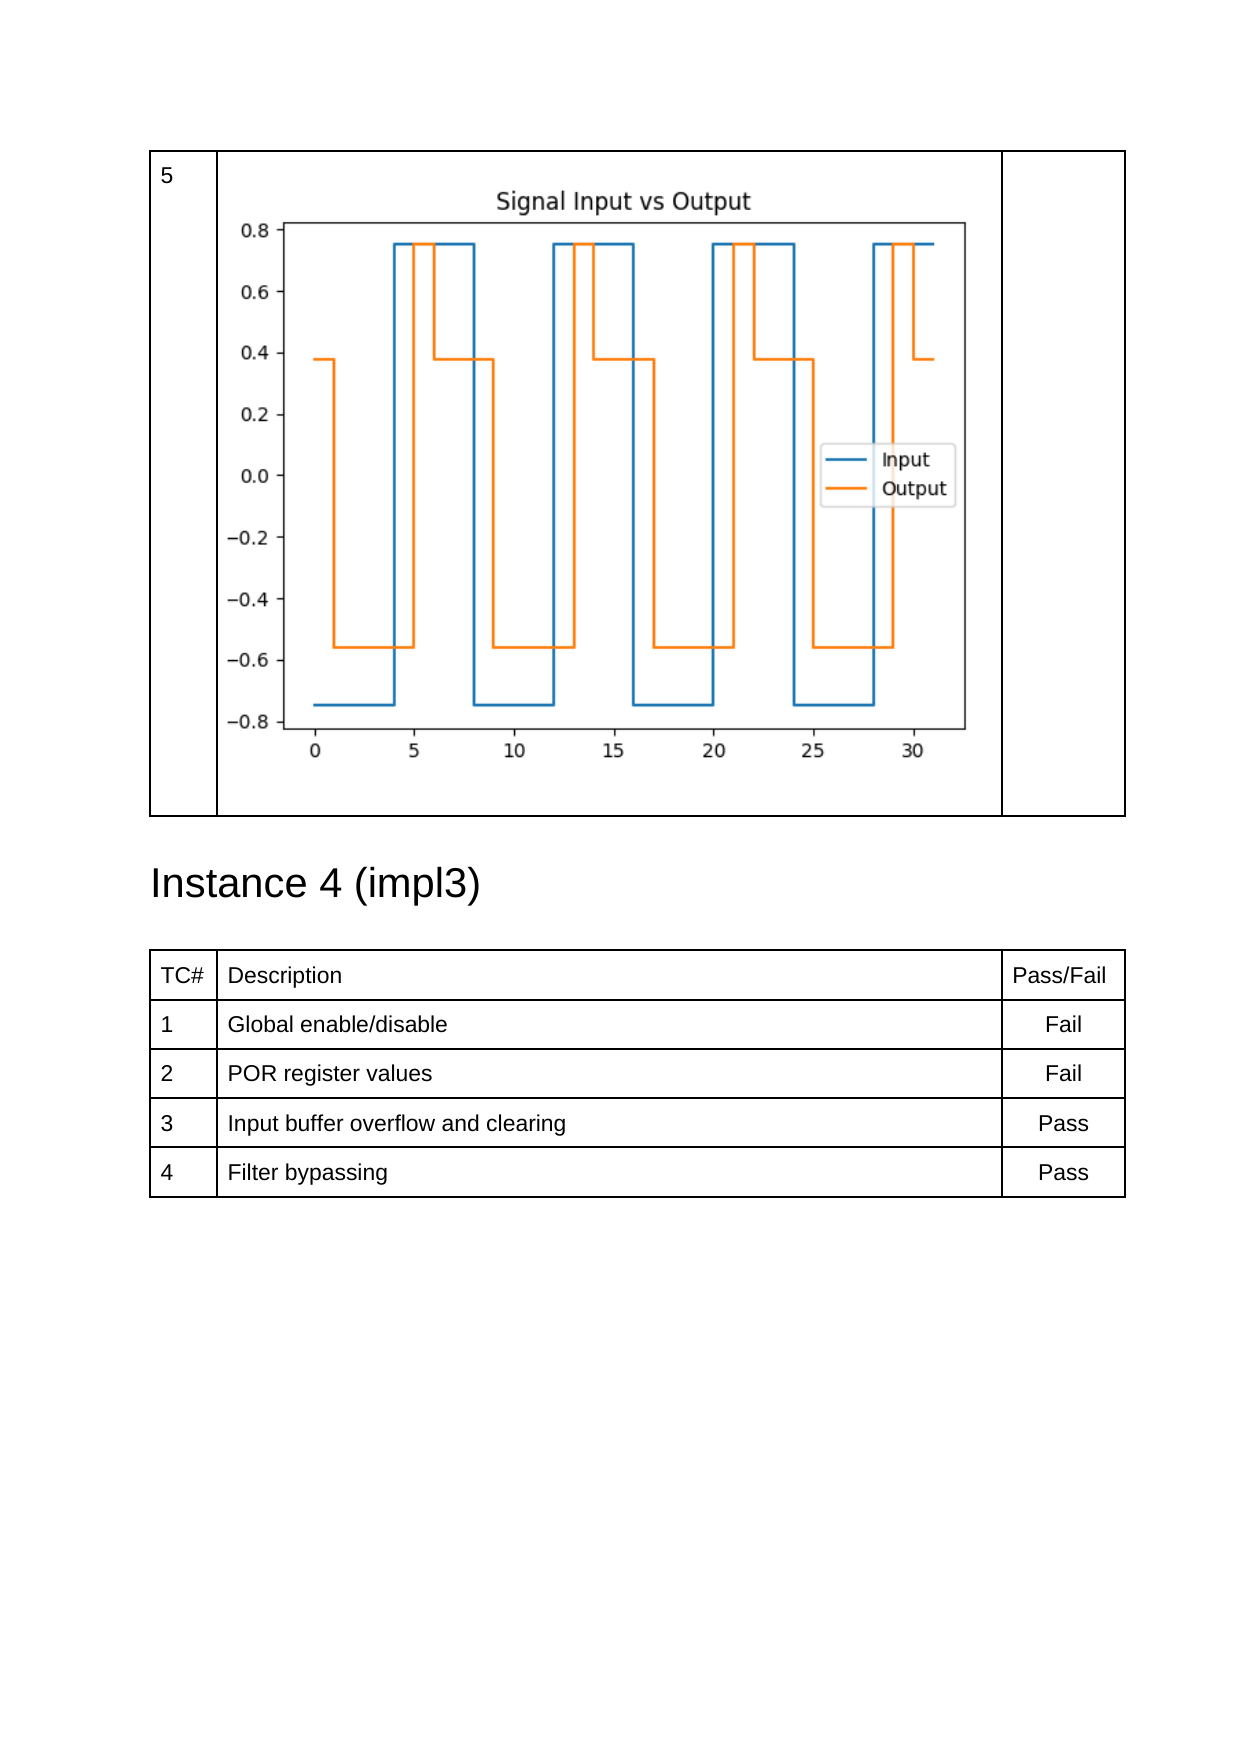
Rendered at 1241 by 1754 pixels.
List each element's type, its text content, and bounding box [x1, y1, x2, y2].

picture [227, 162, 992, 778]
table_cell [1003, 152, 1124, 815]
table_cell 4 [151, 1148, 216, 1196]
table_cell 3 [151, 1099, 216, 1146]
table_cell POR register values [218, 1050, 1001, 1097]
table_cell 1 [151, 1001, 216, 1048]
subtitle Instance 4 (impl3) [150, 858, 1090, 906]
table_cell Global enable/disable [218, 1001, 1001, 1048]
table_header Description [218, 951, 1001, 998]
table_cell Filter bypassing [218, 1148, 1001, 1196]
table_cell 5 [151, 152, 216, 815]
table_header Pass/Fail [1003, 951, 1124, 998]
table_header TC# [151, 951, 216, 998]
table_cell Fail [1003, 1001, 1124, 1048]
table_cell Fail [1003, 1050, 1124, 1097]
table_cell 2 [151, 1050, 216, 1097]
table_cell Input buffer overflow and clearing [218, 1099, 1001, 1146]
table_cell Pass [1003, 1148, 1124, 1196]
table_cell [218, 152, 1001, 815]
table_cell Pass [1003, 1099, 1124, 1146]
